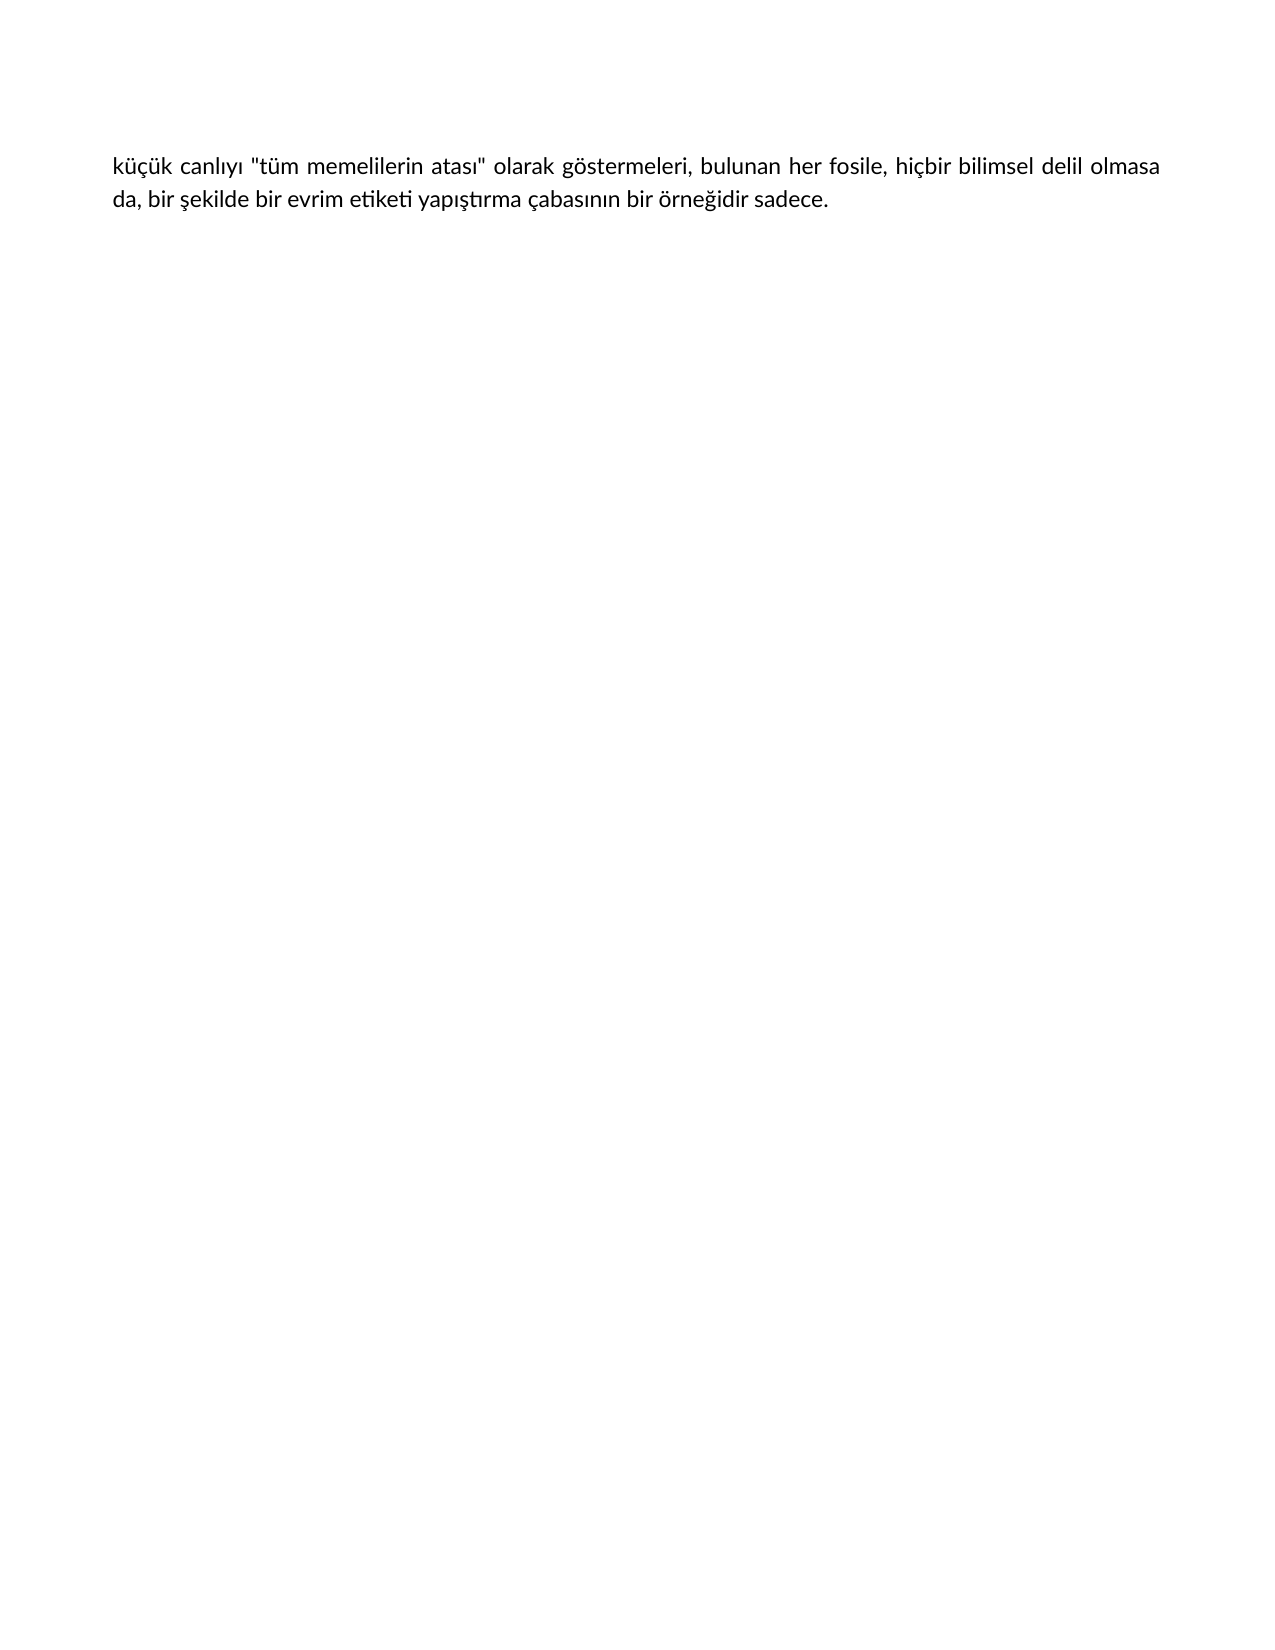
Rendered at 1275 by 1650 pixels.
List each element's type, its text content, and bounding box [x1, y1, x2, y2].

text küçük canlıyı "tüm memelilerin atası" olarak göstermeleri, bulunan her fosile, hiçbir bilimsel delil olmasa da, bir şekilde bir evrim etiketi yapıştırma çabasının bir örneğidir sadece. [112, 148, 1162, 214]
